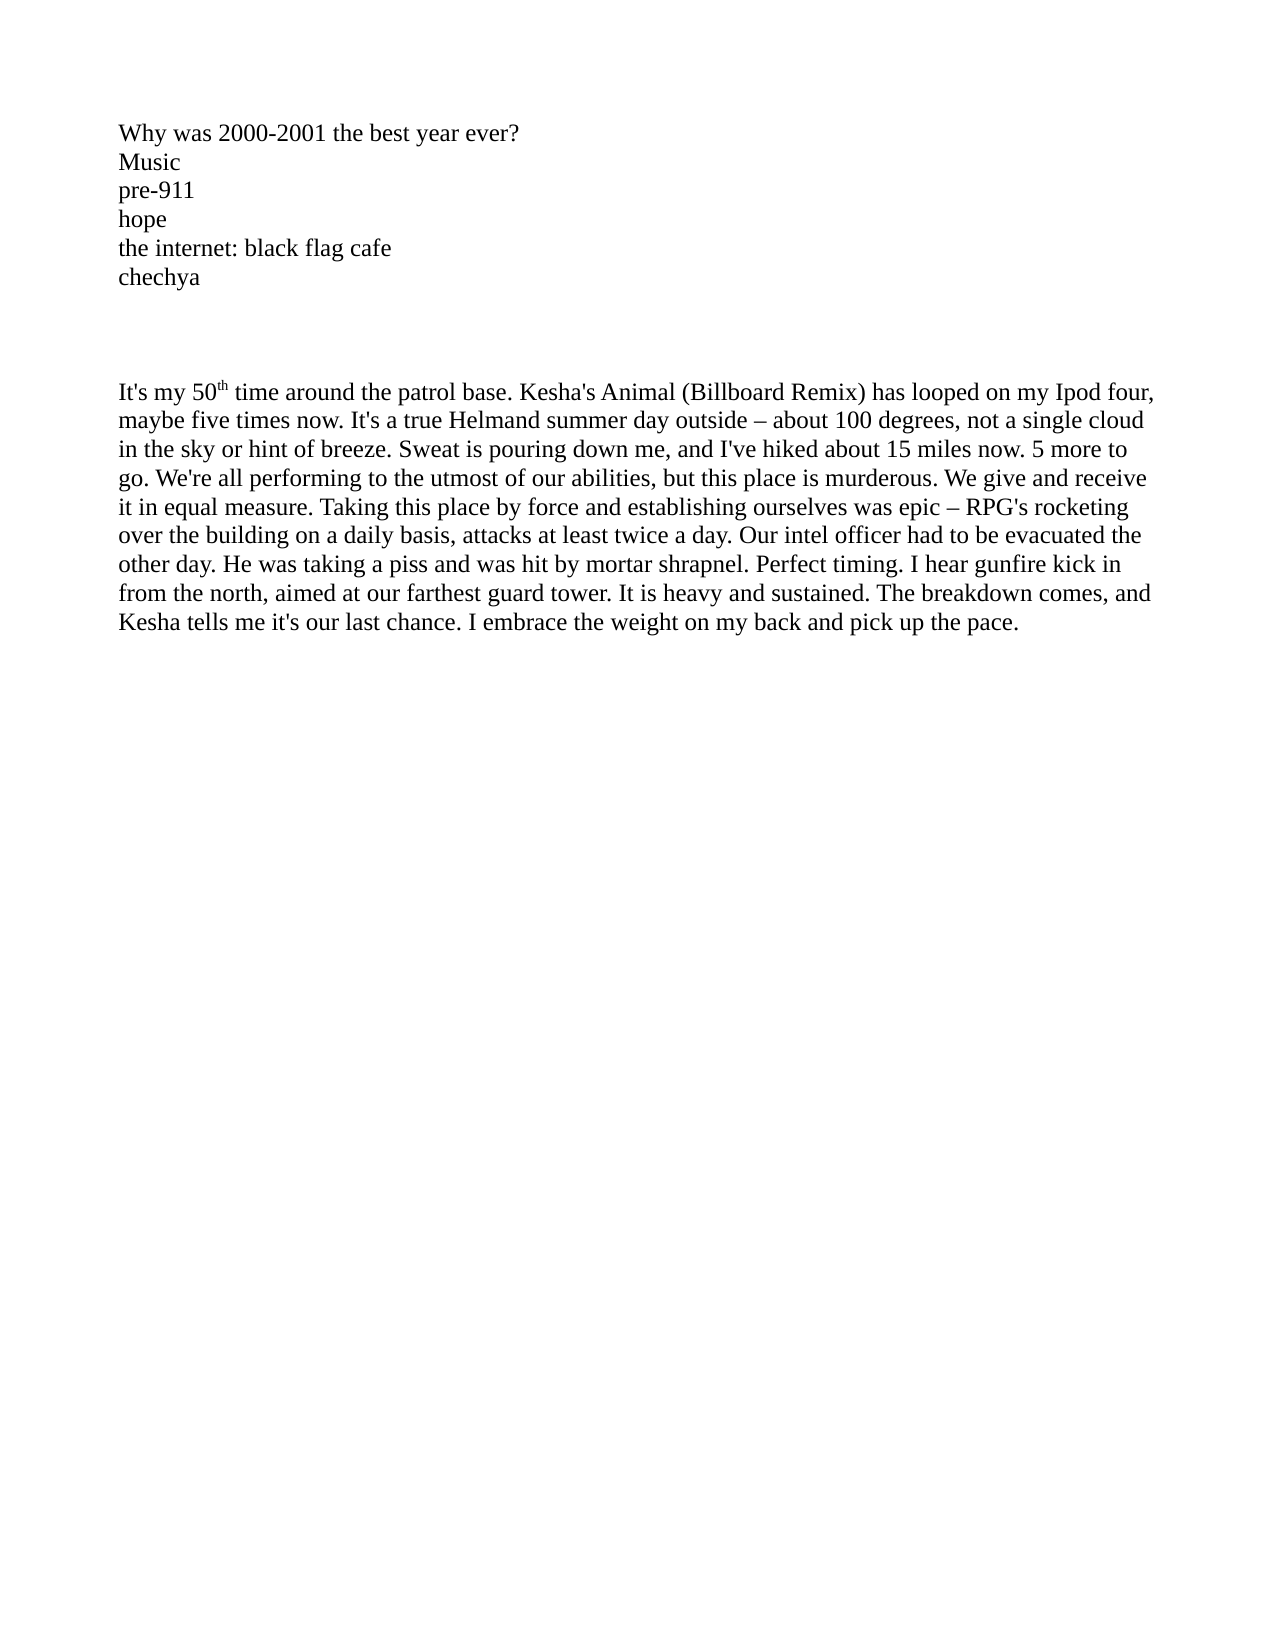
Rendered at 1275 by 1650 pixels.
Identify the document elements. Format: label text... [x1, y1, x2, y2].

text pre-911 [118, 176, 1157, 204]
text the internet: black flag cafe [118, 233, 1157, 262]
text hope [118, 204, 1157, 233]
text chechya [118, 262, 1157, 291]
text It's my 50th time around the patrol base. Kesha's Animal (Billboard Remix) has looped on my Ipod four, maybe five times now. It's a true Helmand summer day outside – about 100 degrees, not a single cloud in the sky or hint of breeze. Sweat is pouring down me, and I've hiked about 15 miles now. 5 more to go. We're all performing to the utmost of our abilities, but this place is murderous. We give and receive it in equal measure. Taking this place by force and establishing ourselves was epic – RPG's rocketing over the building on a daily basis, attacks at least twice a day. Our intel officer had to be evacuated the other day. He was taking a piss and was hit by mortar shrapnel. Perfect timing. I hear gunfire kick in from the north, aimed at our farthest guard tower. It is heavy and sustained. The breakdown comes, and Kesha tells me it's our last chance. I embrace the weight on my back and pick up the pace. [118, 377, 1157, 636]
text Music [118, 147, 1157, 176]
text Why was 2000-2001 the best year ever? [118, 118, 1157, 147]
